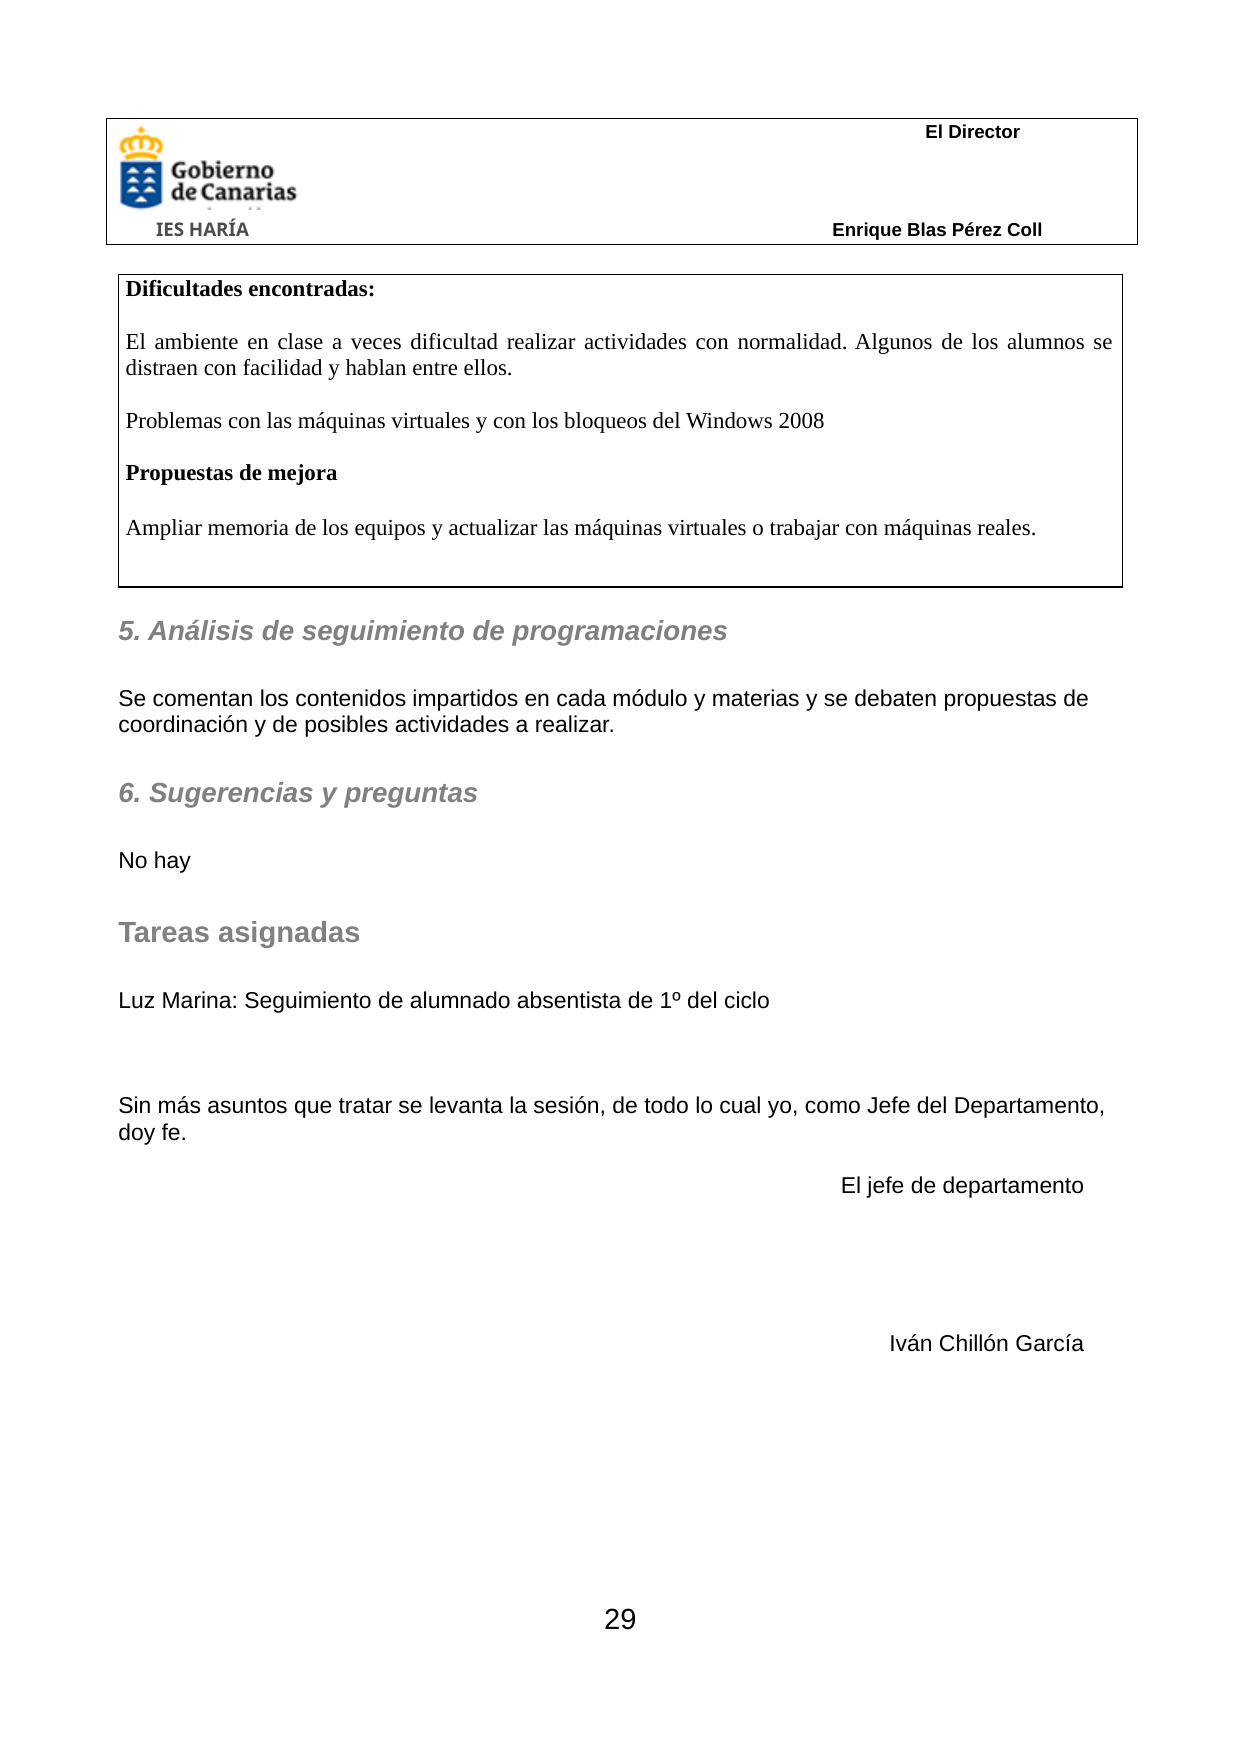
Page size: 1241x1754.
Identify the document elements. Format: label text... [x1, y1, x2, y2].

text Luz Marina: Seguimiento de alumnado absentista de 1º del ciclo [118, 987, 1122, 1013]
text Se comentan los contenidos impartidos en cada módulo y materias y se debaten propuestas de coordinación y de posibles actividades a realizar. [118, 685, 1122, 738]
subtitle 5. Análisis de seguimiento de programaciones [118, 614, 1122, 646]
table_header Dificultades encontradas: El ambiente en clase a veces dificultad realizar actividades con normalidad. Algunos de los alumnos se distraen con facilidad y hablan entre ellos. Problemas con las máquinas virtuales y con los bloqueos del Windows 2008 Propuestas de mejora Ampliar memoria de los equipos y actualizar las máquinas virtuales o trabajar con máquinas reales. [119, 275, 1122, 586]
text El jefe de departamento [118, 1172, 1122, 1198]
picture [115, 123, 300, 210]
text No hay [118, 847, 1122, 874]
subtitle 6. Sugerencias y preguntas [118, 777, 1122, 808]
subtitle Tareas asignadas [118, 915, 1122, 948]
text Iván Chillón García [118, 1330, 1122, 1356]
text Sin más asuntos que tratar se levanta la sesión, de todo lo cual yo, como Jefe del Departamento, doy fe. [118, 1092, 1122, 1145]
